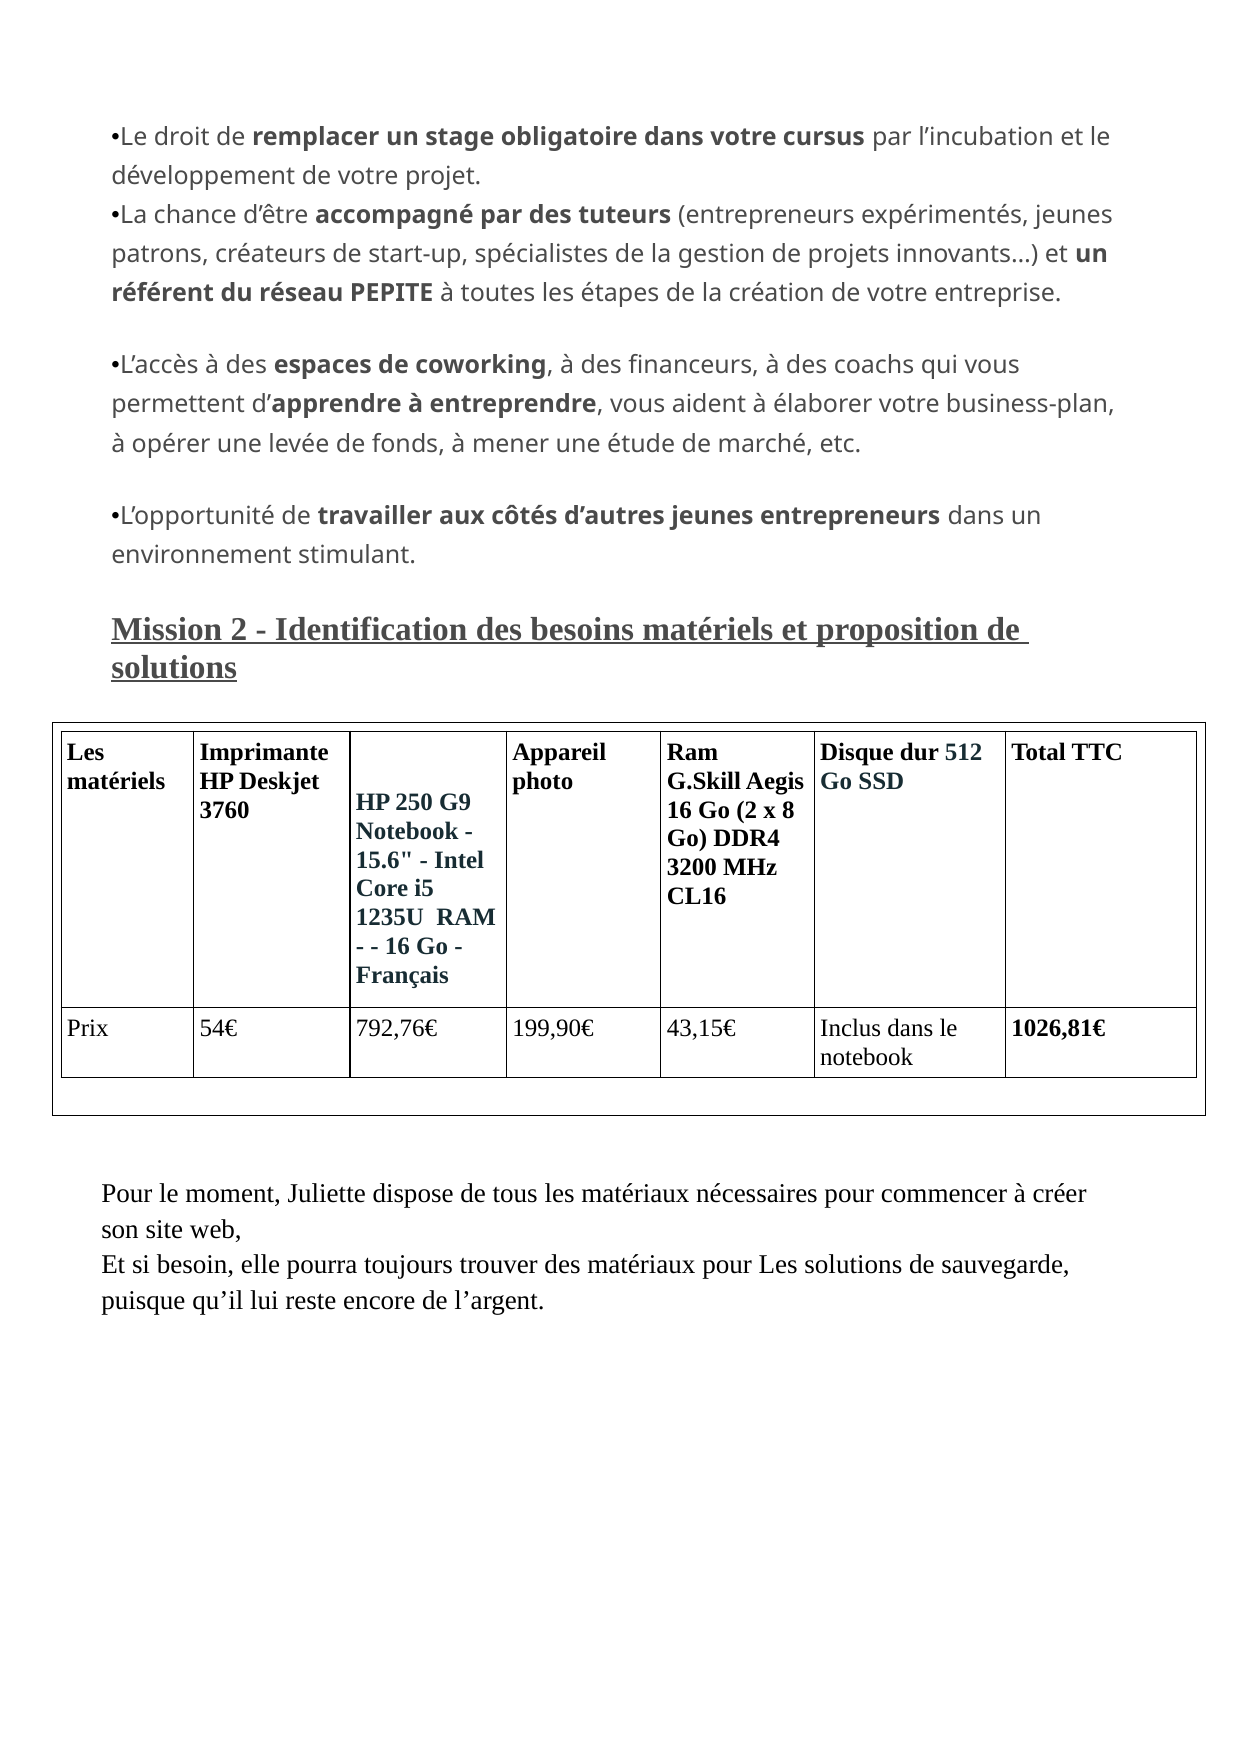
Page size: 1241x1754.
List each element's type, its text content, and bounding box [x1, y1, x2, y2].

list L’accès à des espaces de coworking, à des financeurs, à des coachs qui vous permettent d’apprendre à entreprendre, vous aident à élaborer votre business-plan, à opérer une levée de fonds, à mener une étude de marché, etc. [111, 347, 1123, 459]
subtitle Mission 2 - Identification des besoins matériels et proposition de solutions [111, 609, 1123, 686]
list L’opportunité de travailler aux côtés d’autres jeunes entrepreneurs dans un environnement stimulant. [111, 497, 1123, 571]
list La chance d’être accompagné par des tuteurs (entrepreneurs expérimentés, jeunes patrons, créateurs de start-up, spécialistes de la gestion de projets innovants…) et un référent du réseau PEPITE à toutes les étapes de la création de votre entreprise. [111, 196, 1123, 309]
text Et si besoin, elle pourra toujours trouver des matériaux pour Les solutions de sauvegarde, puisque qu’il lui reste encore de l’argent. [27, 1249, 1123, 1316]
text Pour le moment, Juliette dispose de tous les matériaux nécessaires pour commencer à créer son site web, [27, 1177, 1123, 1244]
table_header HP 250 G9 Notebook - 15.6" - Intel Core i5 1235U RAM - - 16 Go - Français [351, 732, 506, 1007]
table_header Imprimante HP Deskjet 3760 [194, 732, 349, 1007]
list Le droit de remplacer un stage obligatoire dans votre cursus par l’incubation et le développement de votre projet. [111, 118, 1123, 191]
table_cell 43,15€ [661, 1008, 814, 1077]
table_header Appareil photo [507, 732, 660, 1007]
table_cell Inclus dans le notebook [815, 1008, 1005, 1077]
table_header Les matériels [62, 732, 193, 1007]
table_cell 199,90€ [507, 1008, 660, 1077]
table_cell 1026,81€ [1006, 1008, 1196, 1077]
table_cell 792,76€ [351, 1008, 506, 1077]
table_header Disque dur 512 Go SSD [815, 732, 1005, 1007]
table_cell 54€ [194, 1008, 349, 1077]
table_cell Prix [62, 1008, 193, 1077]
table_header Ram G.Skill Aegis 16 Go (2 x 8 Go) DDR4 3200 MHz CL16 [661, 732, 814, 1007]
table_header Total TTC [1006, 732, 1196, 1007]
